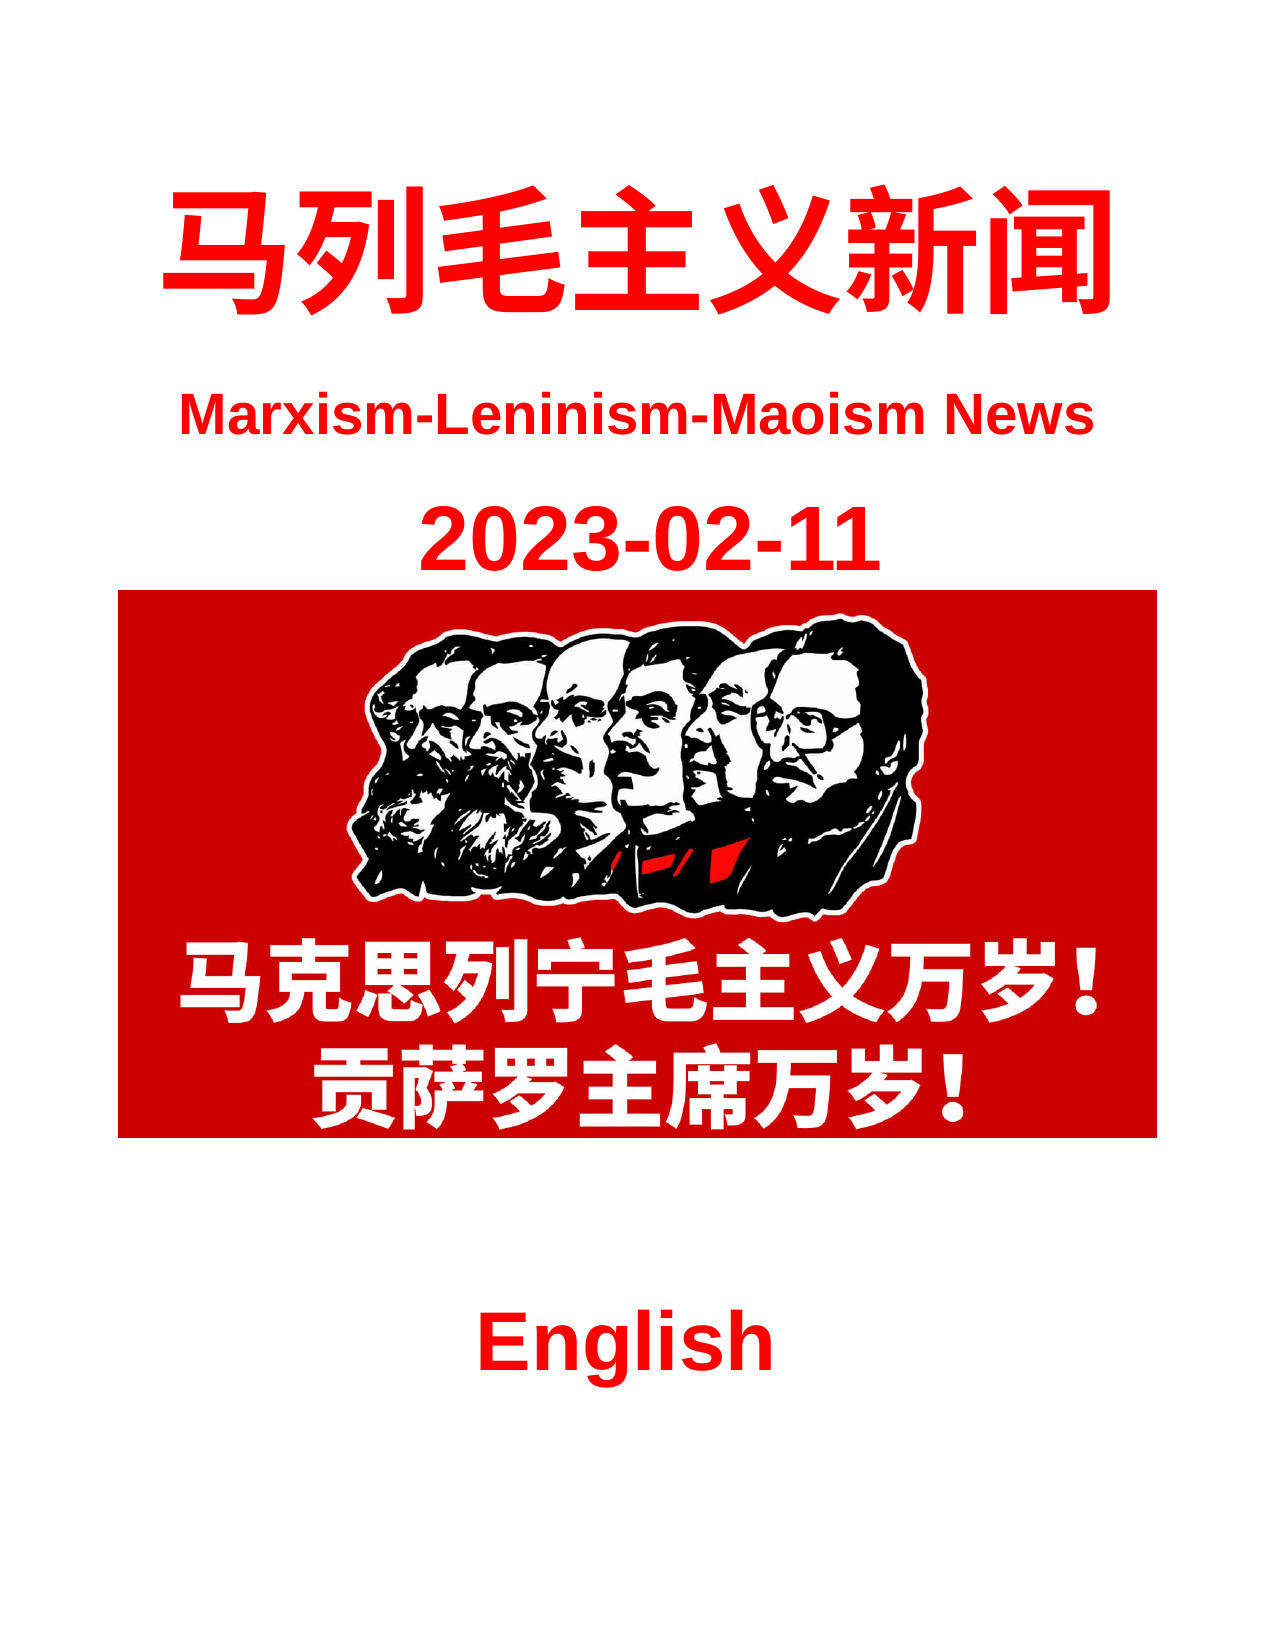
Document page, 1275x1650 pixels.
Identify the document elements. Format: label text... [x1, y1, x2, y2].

subtitle English [118, 1292, 1157, 1388]
picture [118, 590, 1157, 1138]
subtitle 马列毛主义新闻 [118, 143, 1157, 342]
subtitle Marxism-Leninism-Maoism News [118, 380, 1157, 447]
subtitle 2023-02-11 [118, 484, 1157, 590]
